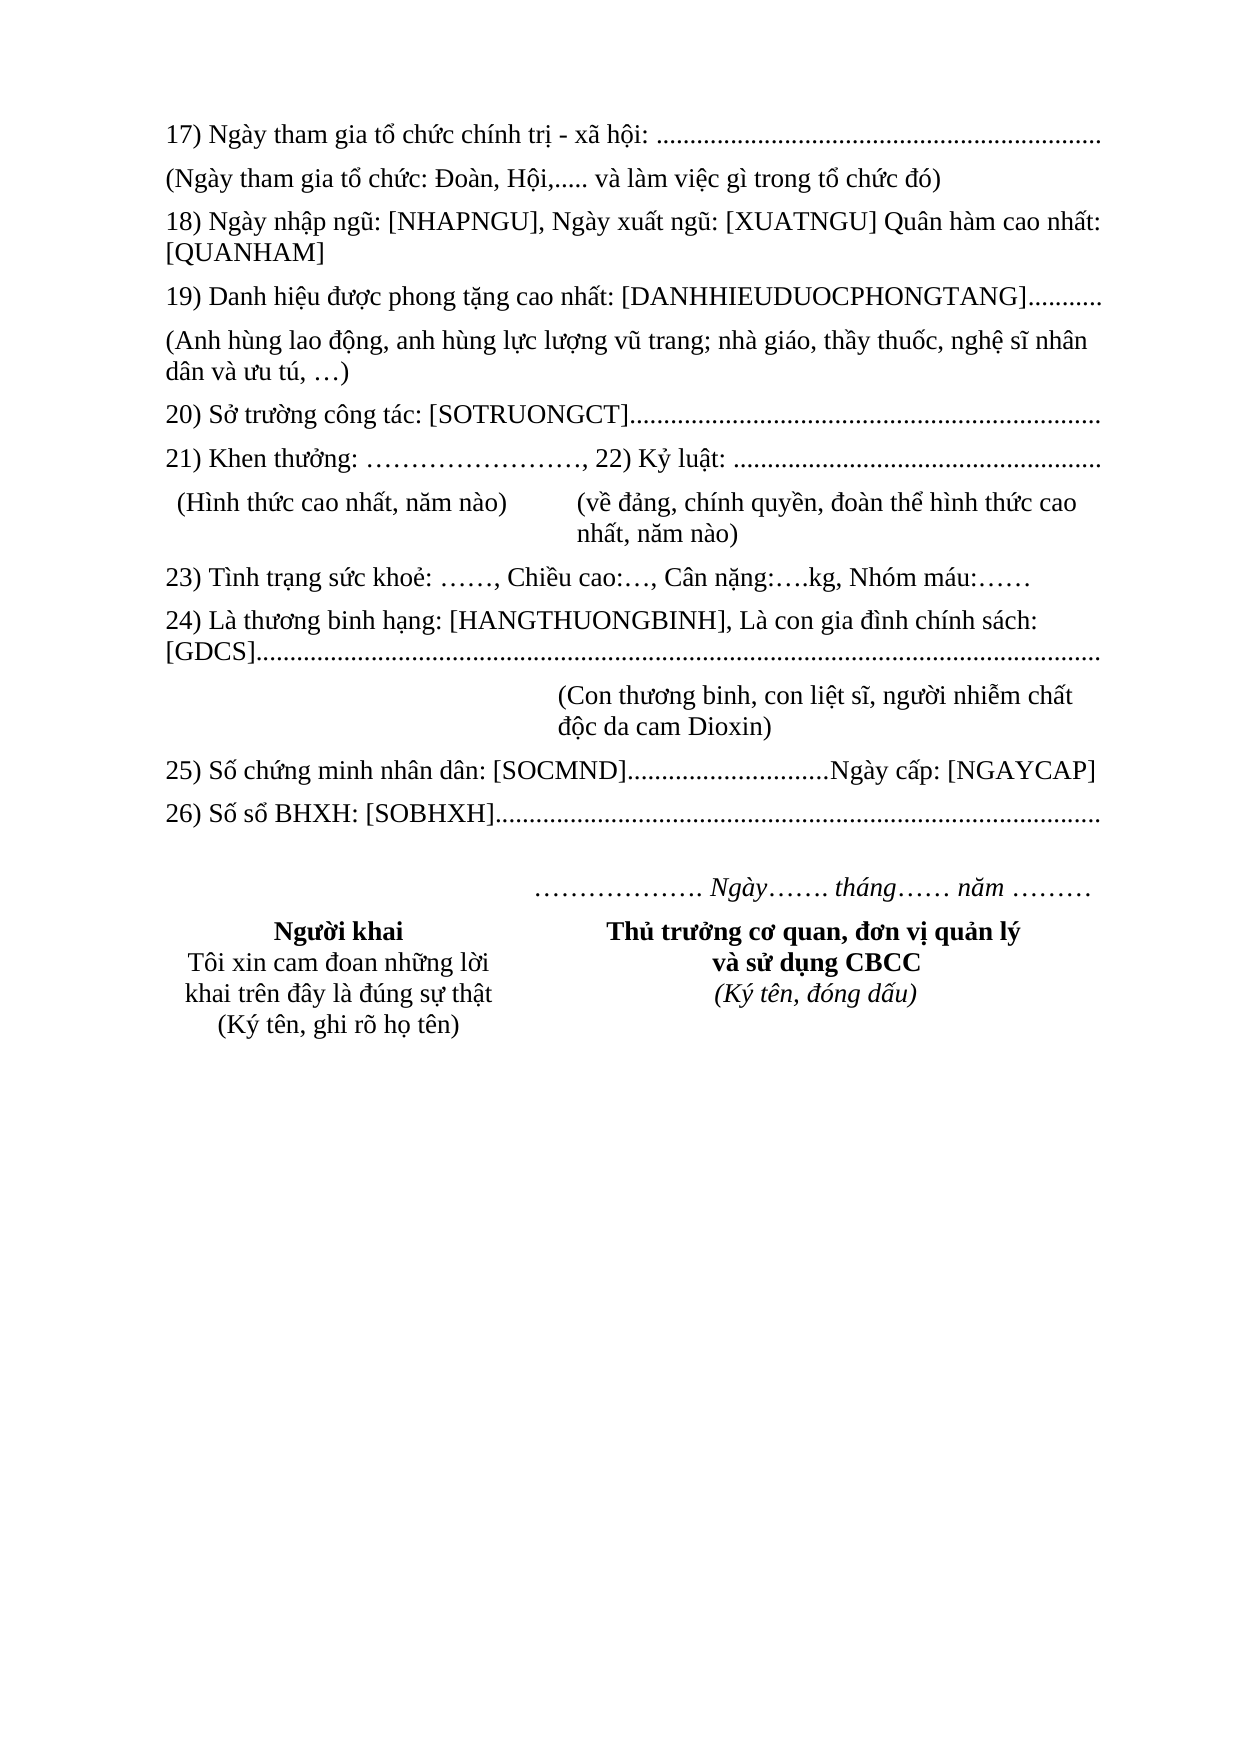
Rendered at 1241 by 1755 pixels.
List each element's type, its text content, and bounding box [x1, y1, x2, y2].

text 21) Khen thưởng: ……………………, 22) Kỷ luật: [165, 442, 1122, 473]
text 25) Số chứng minh nhân dân: [SOCMND] Ngày cấp: [NGAYCAP] [165, 754, 1122, 785]
text 24) Là thương binh hạng: [HANGTHUONGBINH], Là con gia đình chính sách: [GDCS] [165, 604, 1122, 667]
text 20) Sở trường công tác: [SOTRUONGCT] [165, 399, 1122, 430]
text ………………. Ngày……. tháng…… năm ……… [165, 871, 1122, 902]
text (Anh hùng lao động, anh hùng lực lượng vũ trang; nhà giáo, thầy thuốc, nghệ sĩ nhân dân và ưu tú, …) [165, 324, 1122, 386]
table_header (Hình thức cao nhất, năm nào) [165, 482, 565, 557]
table_header Người khai Tôi xin cam đoan những lời khai trên đây là đúng sự thật (Ký tên, ghi rõ họ tên) [165, 915, 511, 1039]
text 19) Danh hiệu được phong tặng cao nhất: [DANHHIEUDUOCPHONGTANG] [165, 280, 1122, 311]
table_header (Con thương binh, con liệt sĩ, người nhiễm chất độc da cam Dioxin) [546, 675, 1122, 750]
text 17) Ngày tham gia tổ chức chính trị - xã hội: [165, 118, 1122, 149]
text 26) Số sổ BHXH: [SOBHXH] [165, 798, 1122, 829]
table_header (về đảng, chính quyền, đoàn thể hình thức cao nhất, năm nào) [565, 482, 1122, 557]
text (Ngày tham gia tổ chức: Đoàn, Hội,..... và làm việc gì trong tổ chức đó) [165, 162, 1122, 193]
text 23) Tình trạng sức khoẻ: ……, Chiều cao:…, Cân nặng:….kg, Nhóm máu:…… [165, 561, 1122, 592]
text 18) Ngày nhập ngũ: [NHAPNGU], Ngày xuất ngũ: [XUATNGU] Quân hàm cao nhất: [QUANHAM] [165, 205, 1122, 268]
table_header [165, 675, 546, 750]
table_header Thủ trưởng cơ quan, đơn vị quản lý và sử dụng CBCC (Ký tên, đóng dấu) [511, 915, 1122, 1039]
